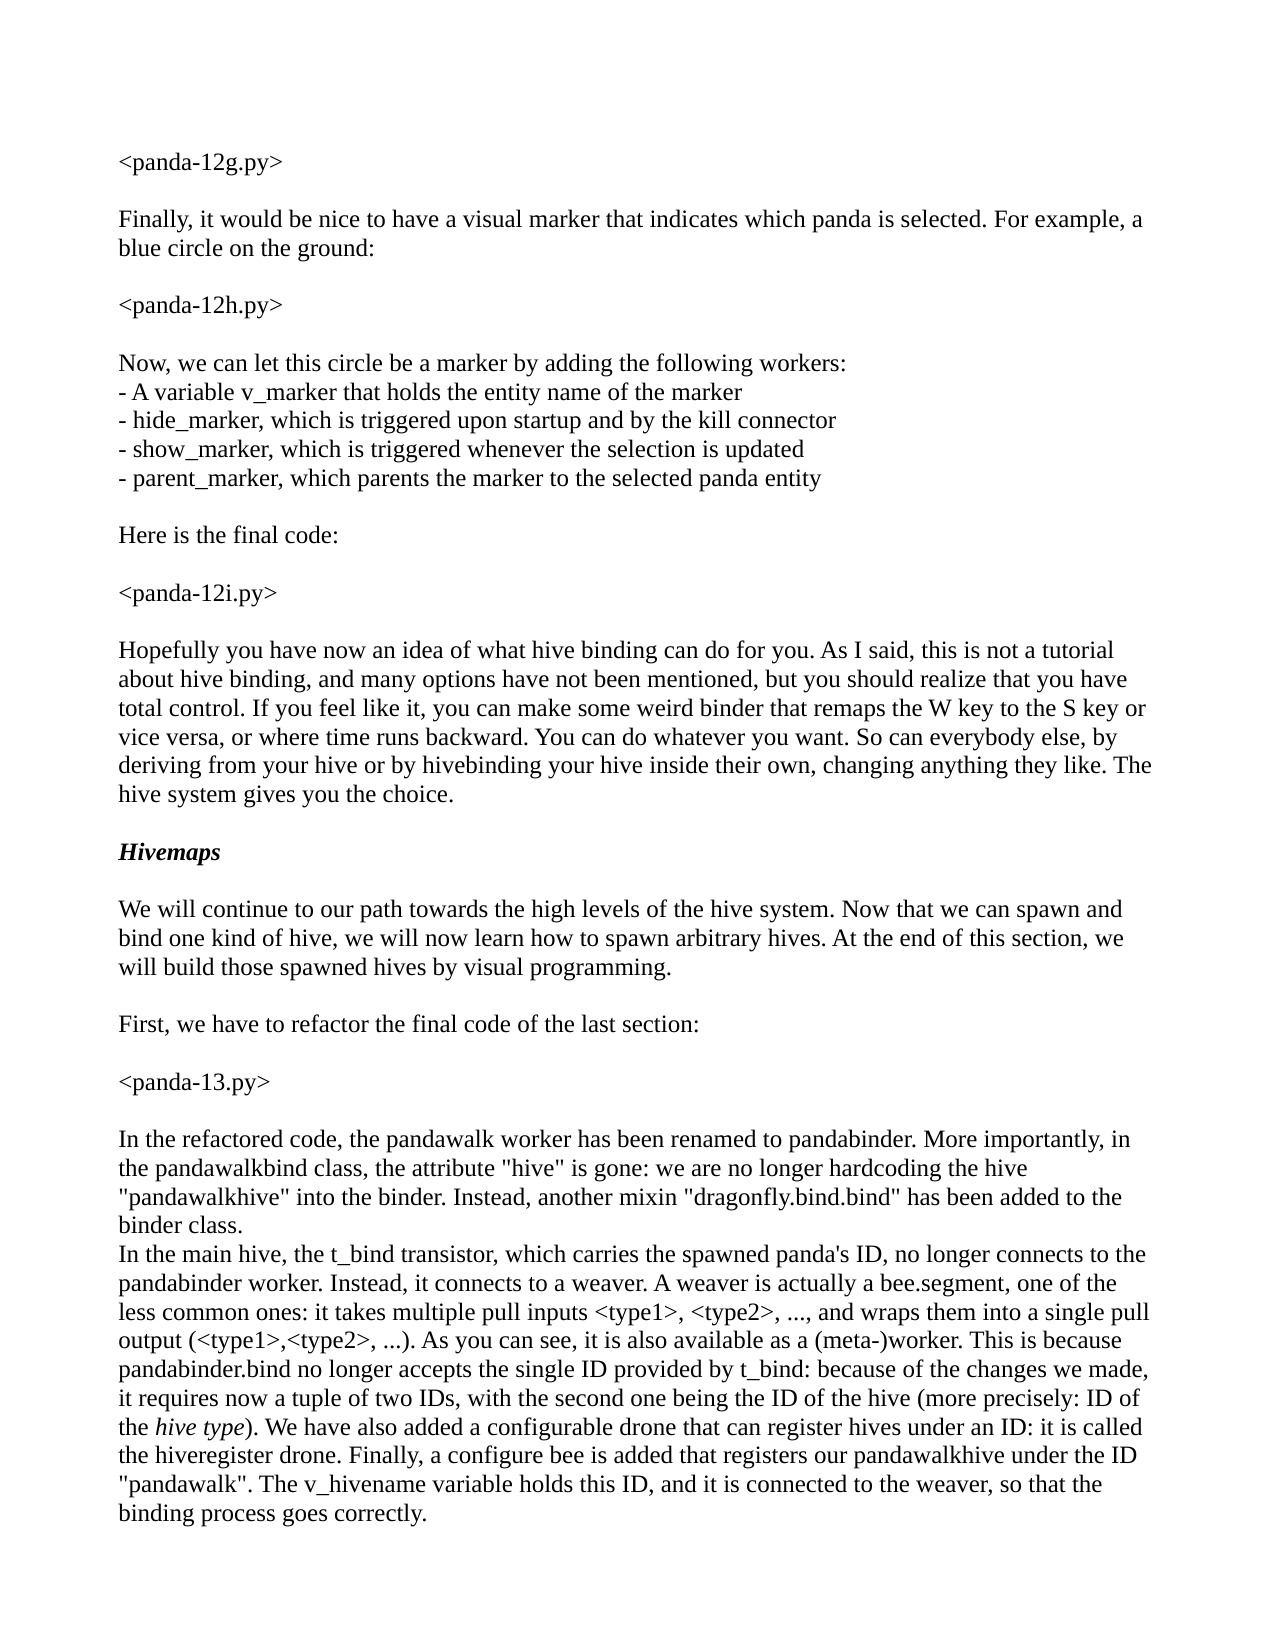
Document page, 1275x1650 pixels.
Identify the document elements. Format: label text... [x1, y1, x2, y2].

text - show_marker, which is triggered whenever the selection is updated [118, 434, 1157, 463]
text In the main hive, the t_bind transistor, which carries the spawned panda's ID, no longer connects to the pandabinder worker. Instead, it connects to a weaver. A weaver is actually a bee.segment, one of the less common ones: it takes multiple pull inputs <type1>, <type2>, ..., and wraps them into a single pull output (<type1>,<type2>, ...). As you can see, it is also available as a (meta-)worker. This is because pandabinder.bind no longer accepts the single ID provided by t_bind: because of the changes we made, it requires now a tuple of two IDs, with the second one being the ID of the hive (more precisely: ID of the hive type). We have also added a configurable drone that can register hives under an ID: it is called the hiveregister drone. Finally, a configure bee is added that registers our pandawalkhive under the ID "pandawalk". The v_hivename variable holds this ID, and it is connected to the weaver, so that the binding process goes correctly. [118, 1239, 1157, 1527]
text We will continue to our path towards the high levels of the hive system. Now that we can spawn and bind one kind of hive, we will now learn how to spawn arbitrary hives. At the end of this section, we will build those spawned hives by visual programming. [118, 894, 1157, 981]
text - hide_marker, which is triggered upon startup and by the kill connector [118, 406, 1157, 434]
text <panda-12i.py> [118, 578, 1157, 607]
text <panda-13.py> [118, 1067, 1157, 1096]
text - parent_marker, which parents the marker to the selected panda entity [118, 463, 1157, 492]
text <panda-12h.py> [118, 291, 1157, 319]
text In the refactored code, the pandawalk worker has been renamed to pandabinder. More importantly, in the pandawalkbind class, the attribute "hive" is gone: we are no longer hardcoding the hive "pandawalkhive" into the binder. Instead, another mixin "dragonfly.bind.bind" has been added to the binder class. [118, 1124, 1157, 1239]
text Hivemaps [118, 837, 1157, 866]
text First, we have to refactor the final code of the last section: [118, 1009, 1157, 1038]
text Now, we can let this circle be a marker by adding the following workers: [118, 348, 1157, 377]
text - A variable v_marker that holds the entity name of the marker [118, 377, 1157, 406]
text Hopefully you have now an idea of what hive binding can do for you. As I said, this is not a tutorial about hive binding, and many options have not been mentioned, but you should realize that you have total control. If you feel like it, you can make some weird binder that remaps the W key to the S key or vice versa, or where time runs backward. You can do whatever you want. So can everybody else, by deriving from your hive or by hivebinding your hive inside their own, changing anything they like. The hive system gives you the choice. [118, 636, 1157, 808]
text <panda-12g.py> [118, 147, 1157, 176]
text Here is the final code: [118, 521, 1157, 549]
text Finally, it would be nice to have a visual marker that indicates which panda is selected. For example, a blue circle on the ground: [118, 204, 1157, 262]
